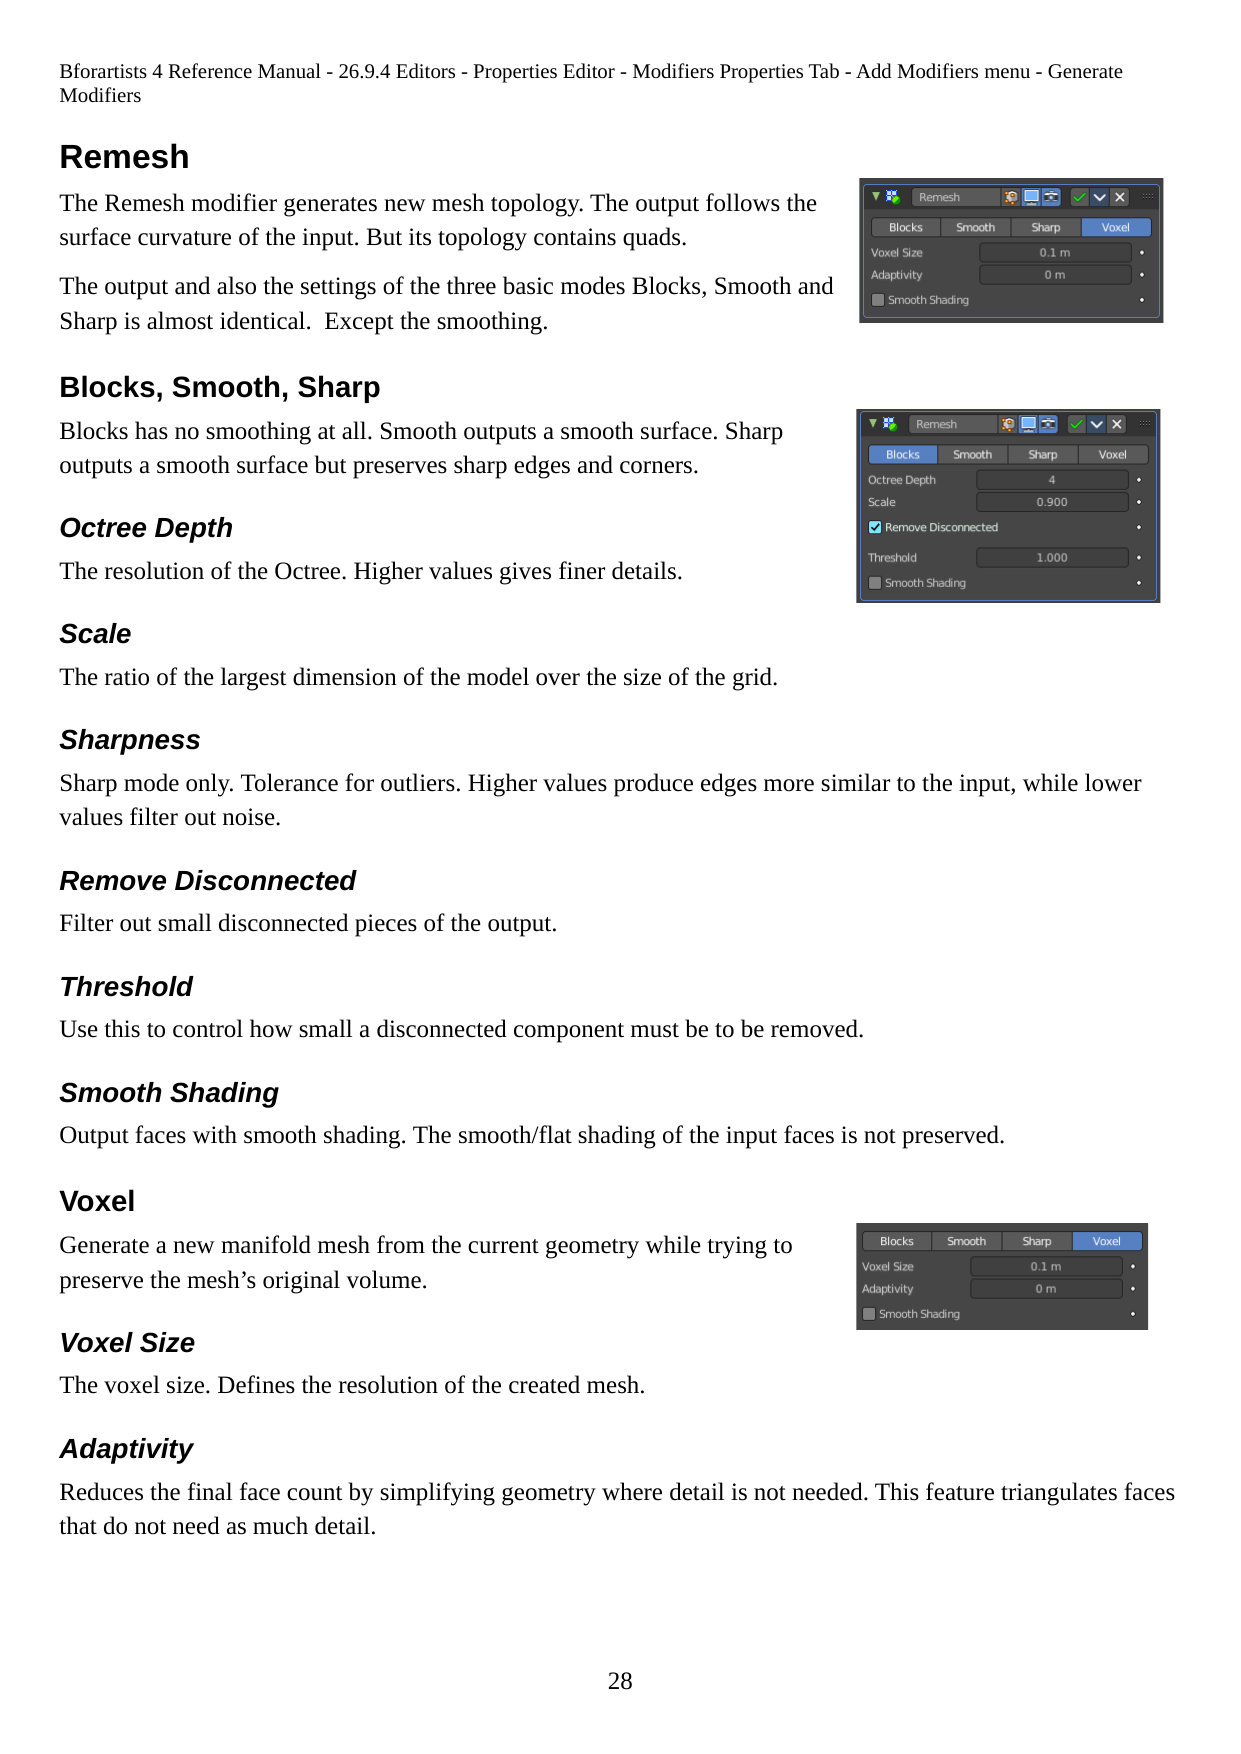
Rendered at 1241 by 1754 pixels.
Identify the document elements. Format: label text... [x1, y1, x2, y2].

subtitle Scale [59, 618, 1181, 649]
text Output faces with smooth shading. The smooth/flat shading of the input faces is not preserved. [59, 1120, 1181, 1149]
subtitle Voxel Size [59, 1326, 1181, 1358]
picture [859, 178, 1164, 323]
subtitle Remesh [59, 137, 1181, 175]
text The output and also the settings of the three basic modes Blocks, Smooth and Sharp is almost identical. Except the smoothing. [59, 271, 1181, 334]
text The resolution of the Octree. Higher values gives finer details. [59, 556, 856, 585]
text Use this to control how small a disconnected component must be to be removed. [59, 1014, 1181, 1043]
subtitle Remove Disconnected [59, 864, 1181, 896]
picture [856, 409, 1161, 603]
subtitle Blocks, Smooth, Sharp [59, 369, 1181, 403]
picture [856, 1223, 1149, 1330]
subtitle Voxel [59, 1184, 1181, 1218]
text The ratio of the largest dimension of the model over the size of the grid. [59, 662, 1181, 691]
text Sharp mode only. Tolerance for outliers. Higher values produce edges more similar to the input, while lower values filter out noise. [59, 768, 1181, 831]
text Blocks has no smoothing at all. Smooth outputs a smooth surface. Sharp outputs a smooth surface but preserves sharp edges and corners. [59, 416, 856, 479]
text The voxel size. Defines the resolution of the created mesh. [59, 1371, 1181, 1399]
subtitle Threshold [59, 970, 1181, 1002]
text Reduces the final face count by simplifying geometry where detail is not needed. This feature triangulates faces that do not need as much detail. [59, 1477, 1181, 1540]
text Filter out small disconnected pieces of the output. [59, 908, 1181, 937]
text Generate a new manifold mesh from the current geometry while trying to preserve the mesh’s original volume. [59, 1230, 856, 1293]
subtitle Sharpness [59, 724, 1181, 756]
subtitle Smooth Shading [59, 1076, 1181, 1108]
text The Remesh modifier generates new mesh topology. The output follows the surface curvature of the input. But its topology contains quads. [59, 188, 859, 251]
subtitle Adaptivity [59, 1432, 1181, 1464]
subtitle Octree Depth [59, 512, 856, 544]
subtitle [1161, 512, 1181, 544]
